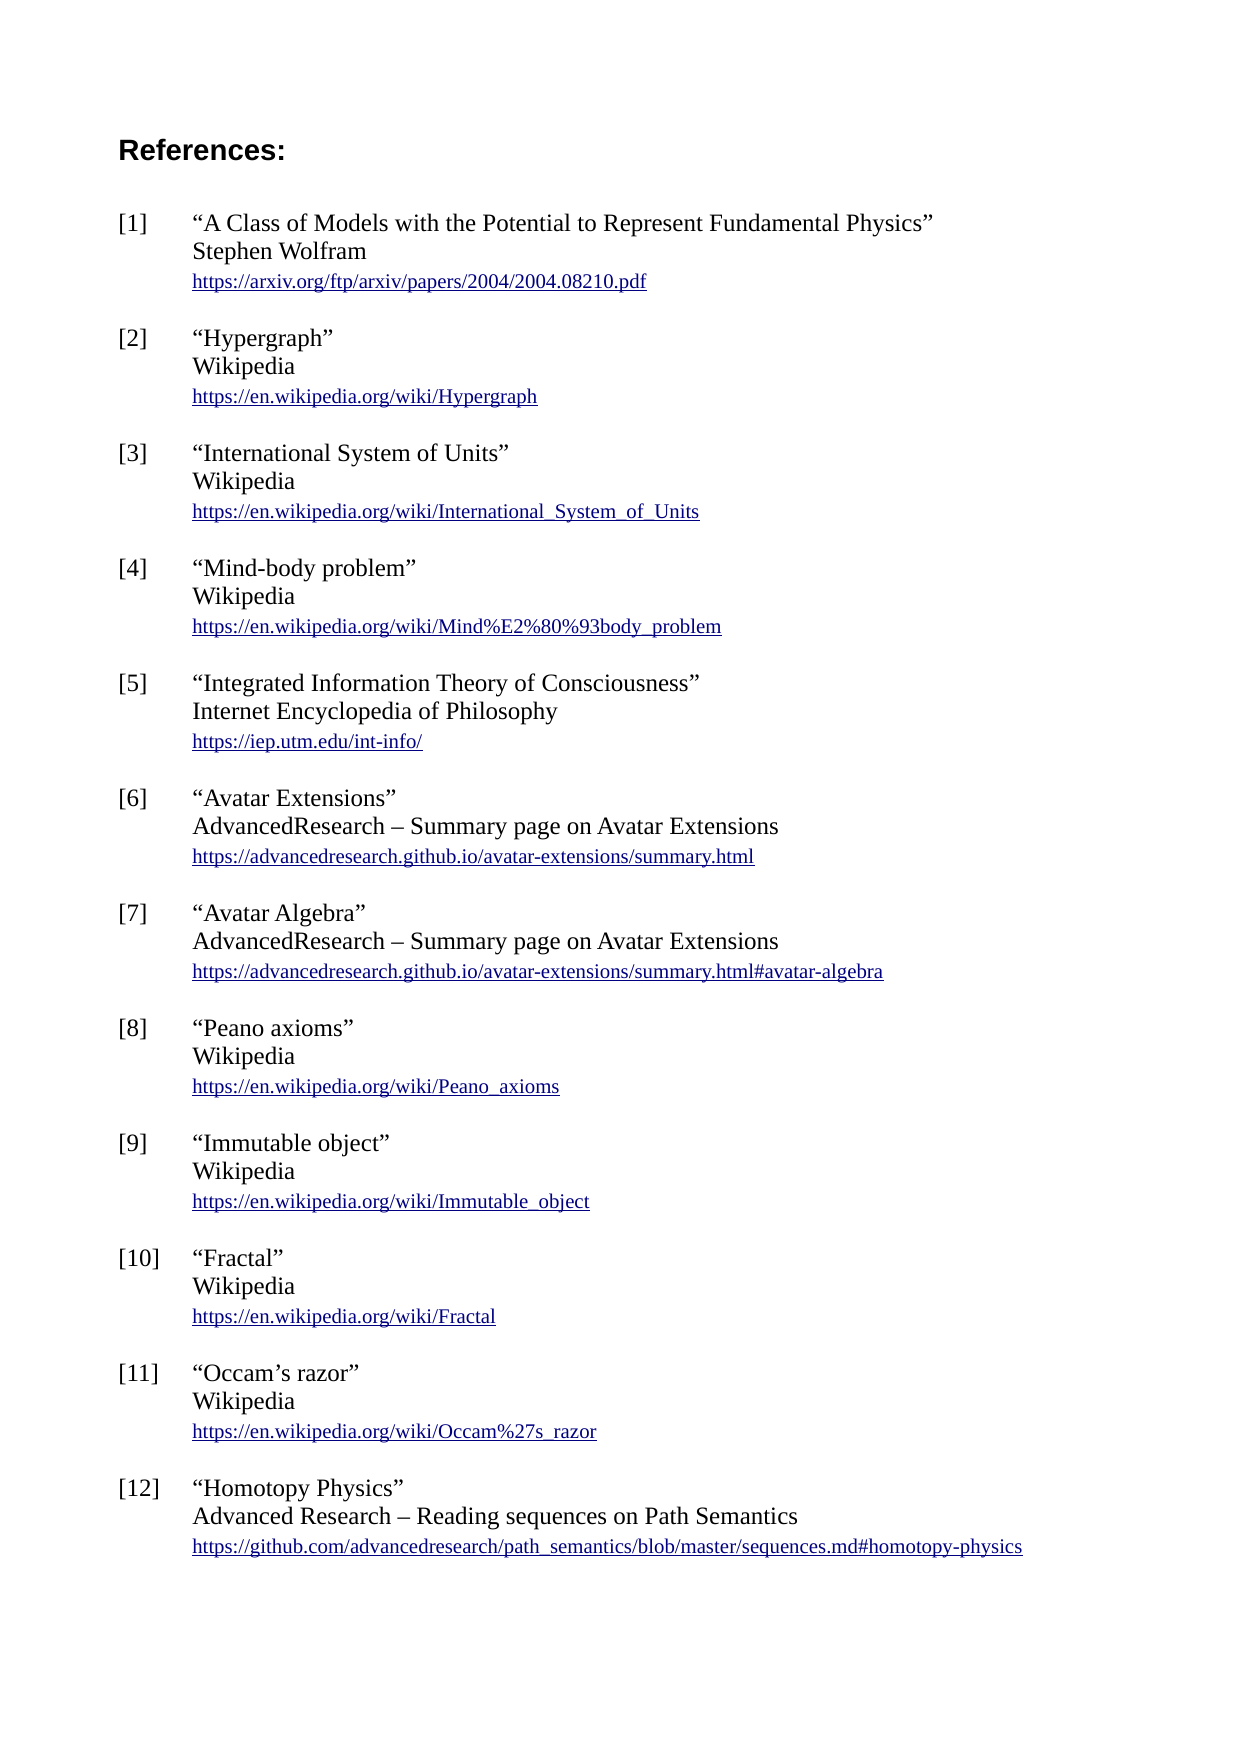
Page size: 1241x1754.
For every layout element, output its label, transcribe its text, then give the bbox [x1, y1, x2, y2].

text [1] “A Class of Models with the Potential to Represent Fundamental Physics” [118, 208, 1122, 236]
text https://github.com/advancedresearch/path_semantics/blob/master/sequences.md#homotopy-physics [118, 1530, 1122, 1559]
text [11] “Occam’s razor” [118, 1358, 1122, 1386]
subtitle References: [118, 133, 1122, 166]
text https://advancedresearch.github.io/avatar-extensions/summary.html [118, 840, 1122, 869]
text Wikipedia [118, 466, 1122, 495]
text [9] “Immutable object” [118, 1128, 1122, 1156]
text [5] “Integrated Information Theory of Consciousness” [118, 668, 1122, 696]
text Advanced Research – Reading sequences on Path Semantics [118, 1501, 1122, 1530]
text Internet Encyclopedia of Philosophy [118, 696, 1122, 725]
text https://en.wikipedia.org/wiki/Fractal [118, 1300, 1122, 1329]
text [12] “Homotopy Physics” [118, 1473, 1122, 1501]
text Wikipedia [118, 581, 1122, 610]
text https://advancedresearch.github.io/avatar-extensions/summary.html#avatar-algebra [118, 955, 1122, 984]
text https://en.wikipedia.org/wiki/Hypergraph [118, 380, 1122, 409]
text https://en.wikipedia.org/wiki/Mind%E2%80%93body_problem [118, 610, 1122, 639]
text Wikipedia [118, 1041, 1122, 1070]
text Wikipedia [118, 1271, 1122, 1300]
text [10] “Fractal” [118, 1243, 1122, 1271]
text [3] “International System of Units” [118, 438, 1122, 466]
text https://iep.utm.edu/int-info/ [118, 725, 1122, 754]
text https://en.wikipedia.org/wiki/Peano_axioms [118, 1070, 1122, 1099]
text Wikipedia [118, 1386, 1122, 1415]
text [7] “Avatar Algebra” [118, 898, 1122, 926]
text https://arxiv.org/ftp/arxiv/papers/2004/2004.08210.pdf [118, 265, 1122, 294]
text [6] “Avatar Extensions” [118, 783, 1122, 811]
text Wikipedia [118, 351, 1122, 380]
text https://en.wikipedia.org/wiki/Occam%27s_razor [118, 1415, 1122, 1444]
text [4] “Mind-body problem” [118, 553, 1122, 581]
text AdvancedResearch – Summary page on Avatar Extensions [118, 811, 1122, 840]
text [2] “Hypergraph” [118, 323, 1122, 351]
text https://en.wikipedia.org/wiki/Immutable_object [118, 1185, 1122, 1214]
text AdvancedResearch – Summary page on Avatar Extensions [118, 926, 1122, 955]
text Stephen Wolfram [118, 236, 1122, 265]
text https://en.wikipedia.org/wiki/International_System_of_Units [118, 495, 1122, 524]
text [8] “Peano axioms” [118, 1013, 1122, 1041]
text Wikipedia [118, 1156, 1122, 1185]
